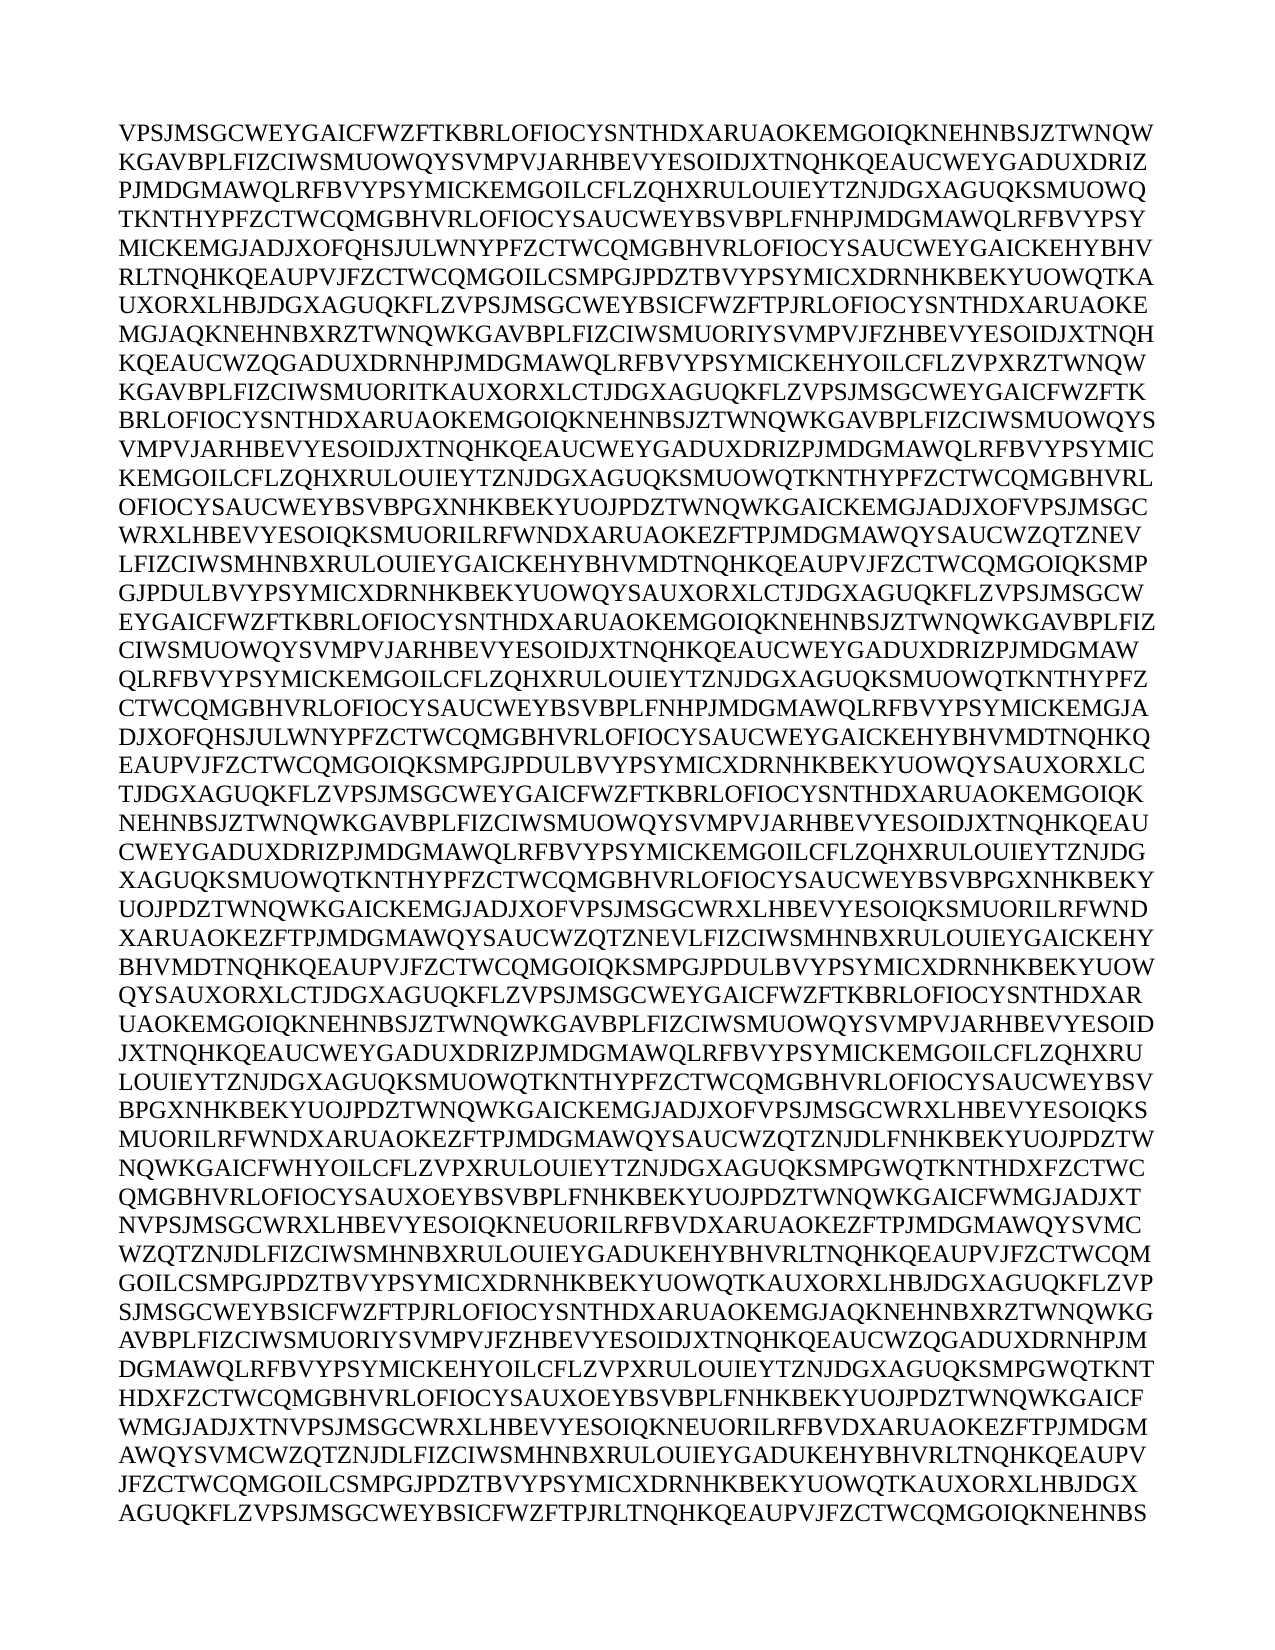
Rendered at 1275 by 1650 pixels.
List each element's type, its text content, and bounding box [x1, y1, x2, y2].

text VPSJMSGCWEYGAICFWZFTKBRLOFIOCYSNTHDXARUAOKEMGOIQKNEHNBSJZTWNQWKGAVBPLFIZCIWSMUOWQYSVMPVJARHBEVYESOIDJXTNQHKQEAUCWEYGADUXDRIZPJMDGMAWQLRFBVYPSYMICKEMGOILCFLZQHXRULOUIEYTZNJDGXAGUQKSMUOWQTKNTHYPFZCTWCQMGBHVRLOFIOCYSAUCWEYBSVBPLFNHPJMDGMAWQLRFBVYPSYMICKEMGJADJXOFQHSJULWNYPFZCTWCQMGBHVRLOFIOCYSAUCWEYGAICKEHYBHVRLTNQHKQEAUPVJFZCTWCQMGOILCSMPGJPDZTBVYPSYMICXDRNHKBEKYUOWQTKAUXORXLHBJDGXAGUQKFLZVPSJMSGCWEYBSICFWZFTPJRLOFIOCYSNTHDXARUAOKEMGJAQKNEHNBXRZTWNQWKGAVBPLFIZCIWSMUORIYSVMPVJFZHBEVYESOIDJXTNQHKQEAUCWZQGADUXDRNHPJMDGMAWQLRFBVYPSYMICKEHYOILCFLZVPXRZTWNQWKGAVBPLFIZCIWSMUORITKAUXORXLCTJDGXAGUQKFLZVPSJMSGCWEYGAICFWZFTKBRLOFIOCYSNTHDXARUAOKEMGOIQKNEHNBSJZTWNQWKGAVBPLFIZCIWSMUOWQYSVMPVJARHBEVYESOIDJXTNQHKQEAUCWEYGADUXDRIZPJMDGMAWQLRFBVYPSYMICKEMGOILCFLZQHXRULOUIEYTZNJDGXAGUQKSMUOWQTKNTHYPFZCTWCQMGBHVRLOFIOCYSAUCWEYBSVBPGXNHKBEKYUOJPDZTWNQWKGAICKEMGJADJXOFVPSJMSGCWRXLHBEVYESOIQKSMUORILRFWNDXARUAOKEZFTPJMDGMAWQYSAUCWZQTZNEVLFIZCIWSMHNBXRULOUIEYGAICKEHYBHVMDTNQHKQEAUPVJFZCTWCQMGOIQKSMPGJPDULBVYPSYMICXDRNHKBEKYUOWQYSAUXORXLCTJDGXAGUQKFLZVPSJMSGCWEYGAICFWZFTKBRLOFIOCYSNTHDXARUAOKEMGOIQKNEHNBSJZTWNQWKGAVBPLFIZCIWSMUOWQYSVMPVJARHBEVYESOIDJXTNQHKQEAUCWEYGADUXDRIZPJMDGMAWQLRFBVYPSYMICKEMGOILCFLZQHXRULOUIEYTZNJDGXAGUQKSMUOWQTKNTHYPFZCTWCQMGBHVRLOFIOCYSAUCWEYBSVBPLFNHPJMDGMAWQLRFBVYPSYMICKEMGJADJXOFQHSJULWNYPFZCTWCQMGBHVRLOFIOCYSAUCWEYGAICKEHYBHVMDTNQHKQEAUPVJFZCTWCQMGOIQKSMPGJPDULBVYPSYMICXDRNHKBEKYUOWQYSAUXORXLCTJDGXAGUQKFLZVPSJMSGCWEYGAICFWZFTKBRLOFIOCYSNTHDXARUAOKEMGOIQKNEHNBSJZTWNQWKGAVBPLFIZCIWSMUOWQYSVMPVJARHBEVYESOIDJXTNQHKQEAUCWEYGADUXDRIZPJMDGMAWQLRFBVYPSYMICKEMGOILCFLZQHXRULOUIEYTZNJDGXAGUQKSMUOWQTKNTHYPFZCTWCQMGBHVRLOFIOCYSAUCWEYBSVBPGXNHKBEKYUOJPDZTWNQWKGAICKEMGJADJXOFVPSJMSGCWRXLHBEVYESOIQKSMUORILRFWNDXARUAOKEZFTPJMDGMAWQYSAUCWZQTZNEVLFIZCIWSMHNBXRULOUIEYGAICKEHYBHVMDTNQHKQEAUPVJFZCTWCQMGOIQKSMPGJPDULBVYPSYMICXDRNHKBEKYUOWQYSAUXORXLCTJDGXAGUQKFLZVPSJMSGCWEYGAICFWZFTKBRLOFIOCYSNTHDXARUAOKEMGOIQKNEHNBSJZTWNQWKGAVBPLFIZCIWSMUOWQYSVMPVJARHBEVYESOIDJXTNQHKQEAUCWEYGADUXDRIZPJMDGMAWQLRFBVYPSYMICKEMGOILCFLZQHXRULOUIEYTZNJDGXAGUQKSMUOWQTKNTHYPFZCTWCQMGBHVRLOFIOCYSAUCWEYBSVBPGXNHKBEKYUOJPDZTWNQWKGAICKEMGJADJXOFVPSJMSGCWRXLHBEVYESOIQKSMUORILRFWNDXARUAOKEZFTPJMDGMAWQYSAUCWZQTZNJDLFNHKBEKYUOJPDZTWNQWKGAICFWHYOILCFLZVPXRULOUIEYTZNJDGXAGUQKSMPGWQTKNTHDXFZCTWCQMGBHVRLOFIOCYSAUXOEYBSVBPLFNHKBEKYUOJPDZTWNQWKGAICFWMGJADJXTNVPSJMSGCWRXLHBEVYESOIQKNEUORILRFBVDXARUAOKEZFTPJMDGMAWQYSVMCWZQTZNJDLFIZCIWSMHNBXRULOUIEYGADUKEHYBHVRLTNQHKQEAUPVJFZCTWCQMGOILCSMPGJPDZTBVYPSYMICXDRNHKBEKYUOWQTKAUXORXLHBJDGXAGUQKFLZVPSJMSGCWEYBSICFWZFTPJRLOFIOCYSNTHDXARUAOKEMGJAQKNEHNBXRZTWNQWKGAVBPLFIZCIWSMUORIYSVMPVJFZHBEVYESOIDJXTNQHKQEAUCWZQGADUXDRNHPJMDGMAWQLRFBVYPSYMICKEHYOILCFLZVPXRULOUIEYTZNJDGXAGUQKSMPGWQTKNTHDXFZCTWCQMGBHVRLOFIOCYSAUXOEYBSVBPLFNHKBEKYUOJPDZTWNQWKGAICFWMGJADJXTNVPSJMSGCWRXLHBEVYESOIQKNEUORILRFBVDXARUAOKEZFTPJMDGMAWQYSVMCWZQTZNJDLFIZCIWSMHNBXRULOUIEYGADUKEHYBHVRLTNQHKQEAUPVJFZCTWCQMGOILCSMPGJPDZTBVYPSYMICXDRNHKBEKYUOWQTKAUXORXLHBJDGXAGUQKFLZVPSJMSGCWEYBSICFWZFTPJRLTNQHKQEAUPVJFZCTWCQMGOIQKNEHNBS [118, 118, 1157, 1527]
